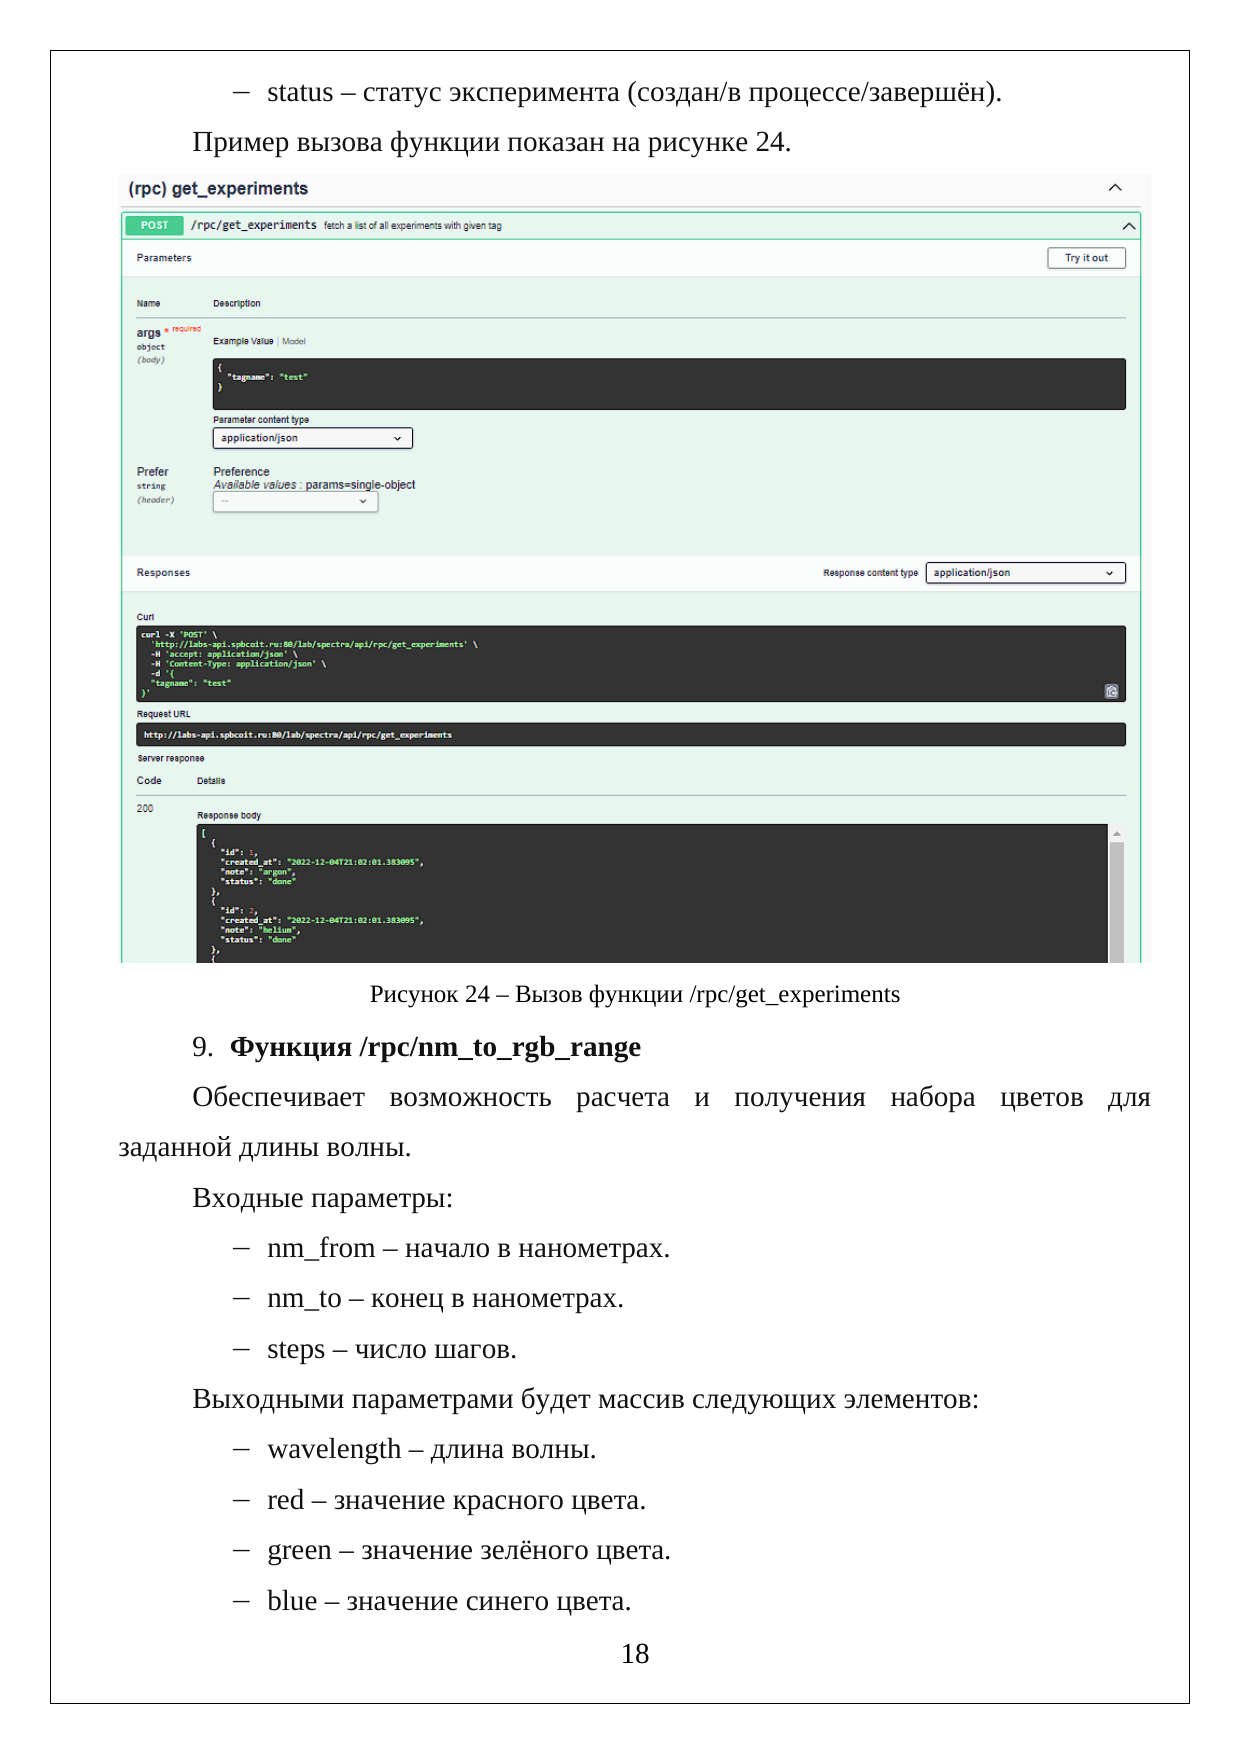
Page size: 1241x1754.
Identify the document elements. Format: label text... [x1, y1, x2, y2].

list wavelength – длина волны. [229, 1432, 1152, 1465]
list blue – значение синего цвета. [229, 1583, 1152, 1617]
text Пример вызова функции показан на рисунке 24. [118, 124, 1152, 158]
list status – статус эксперимента (создан/в процессе/завершён). [229, 74, 1152, 107]
text Выходными параметрами будет массив следующих элементов: [118, 1381, 1152, 1415]
list red – значение красного цвета. [229, 1482, 1152, 1516]
list steps – число шагов. [229, 1331, 1152, 1364]
list Функция /rpc/nm_to_rgb_range [192, 1029, 1152, 1062]
text Входные параметры: [118, 1180, 1152, 1213]
text Обеспечивает возможность расчета и получения набора цветов для заданной длины волны. [118, 1079, 1152, 1163]
list nm_to – конец в нанометрах. [229, 1281, 1152, 1314]
list nm_from – начало в нанометрах. [229, 1230, 1152, 1264]
list green – значение зелёного цвета. [229, 1532, 1152, 1566]
text Рисунок 24 – Вызов функции /rpc/get_experiments [118, 979, 1152, 1008]
